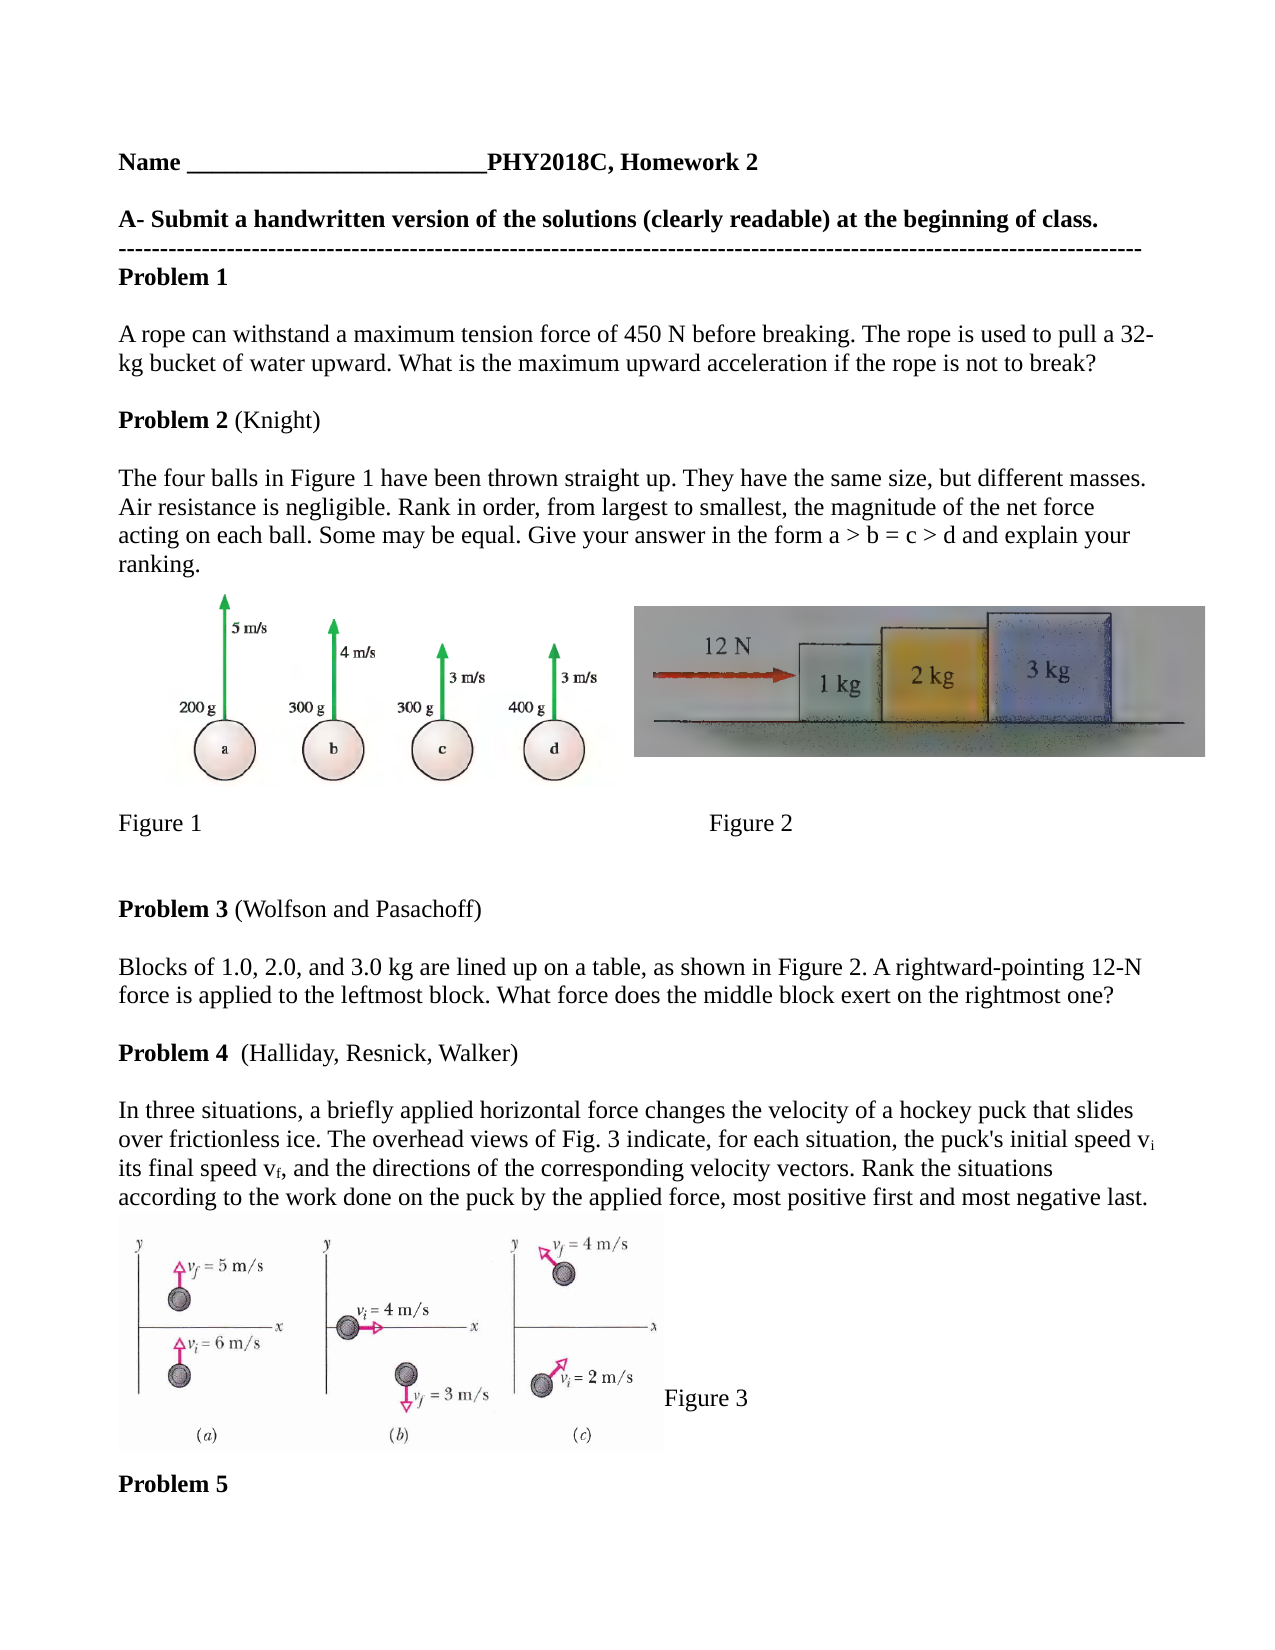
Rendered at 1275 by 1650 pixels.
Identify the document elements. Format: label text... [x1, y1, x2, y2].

text Problem 4 (Halliday, Resnick, Walker) [118, 1038, 1157, 1067]
text Problem 1 [118, 262, 1157, 291]
text Problem 5 [118, 1469, 1157, 1498]
picture [634, 606, 1206, 757]
text The four balls in Figure 1 have been thrown straight up. They have the same size, but different masses. Air resistance is negligible. Rank in order, from largest to smallest, the magnitude of the net force acting on each ball. Some may be equal. Give your answer in the form a > b = c > d and explain your ranking. [118, 463, 1157, 578]
text Figure 3 [664, 1383, 1157, 1412]
text A- Submit a handwritten version of the solutions (clearly readable) at the beginning of class. [118, 204, 1157, 233]
text Name ________________________PHY2018C, Homework 2 [118, 147, 1157, 176]
text In three situations, a briefly applied horizontal force changes the velocity of a hockey puck that slides over frictionless ice. The overhead views of Fig. 3 indicate, for each situation, the puck's initial speed vi its final speed vf, and the directions of the corresponding velocity vectors. Rank the situations according to the work done on the puck by the applied force, most positive first and most negative last. [118, 1096, 1157, 1211]
text Problem 3 (Wolfson and Pasachoff) [118, 894, 1157, 923]
text Problem 2 (Knight) [118, 406, 1157, 434]
text --------------------------------------------------------------------------------------------------------------------------- [118, 233, 1157, 262]
picture [132, 578, 617, 786]
picture [118, 1213, 664, 1451]
text Figure 1 Figure 2 [118, 808, 1157, 837]
text Blocks of 1.0, 2.0, and 3.0 kg are lined up on a table, as shown in Figure 2. A rightward-pointing 12-N force is applied to the leftmost block. What force does the middle block exert on the rightmost one? [118, 952, 1157, 1009]
text A rope can withstand a maximum tension force of 450 N before breaking. The rope is used to pull a 32-kg bucket of water upward. What is the maximum upward acceleration if the rope is not to break? [118, 319, 1157, 377]
